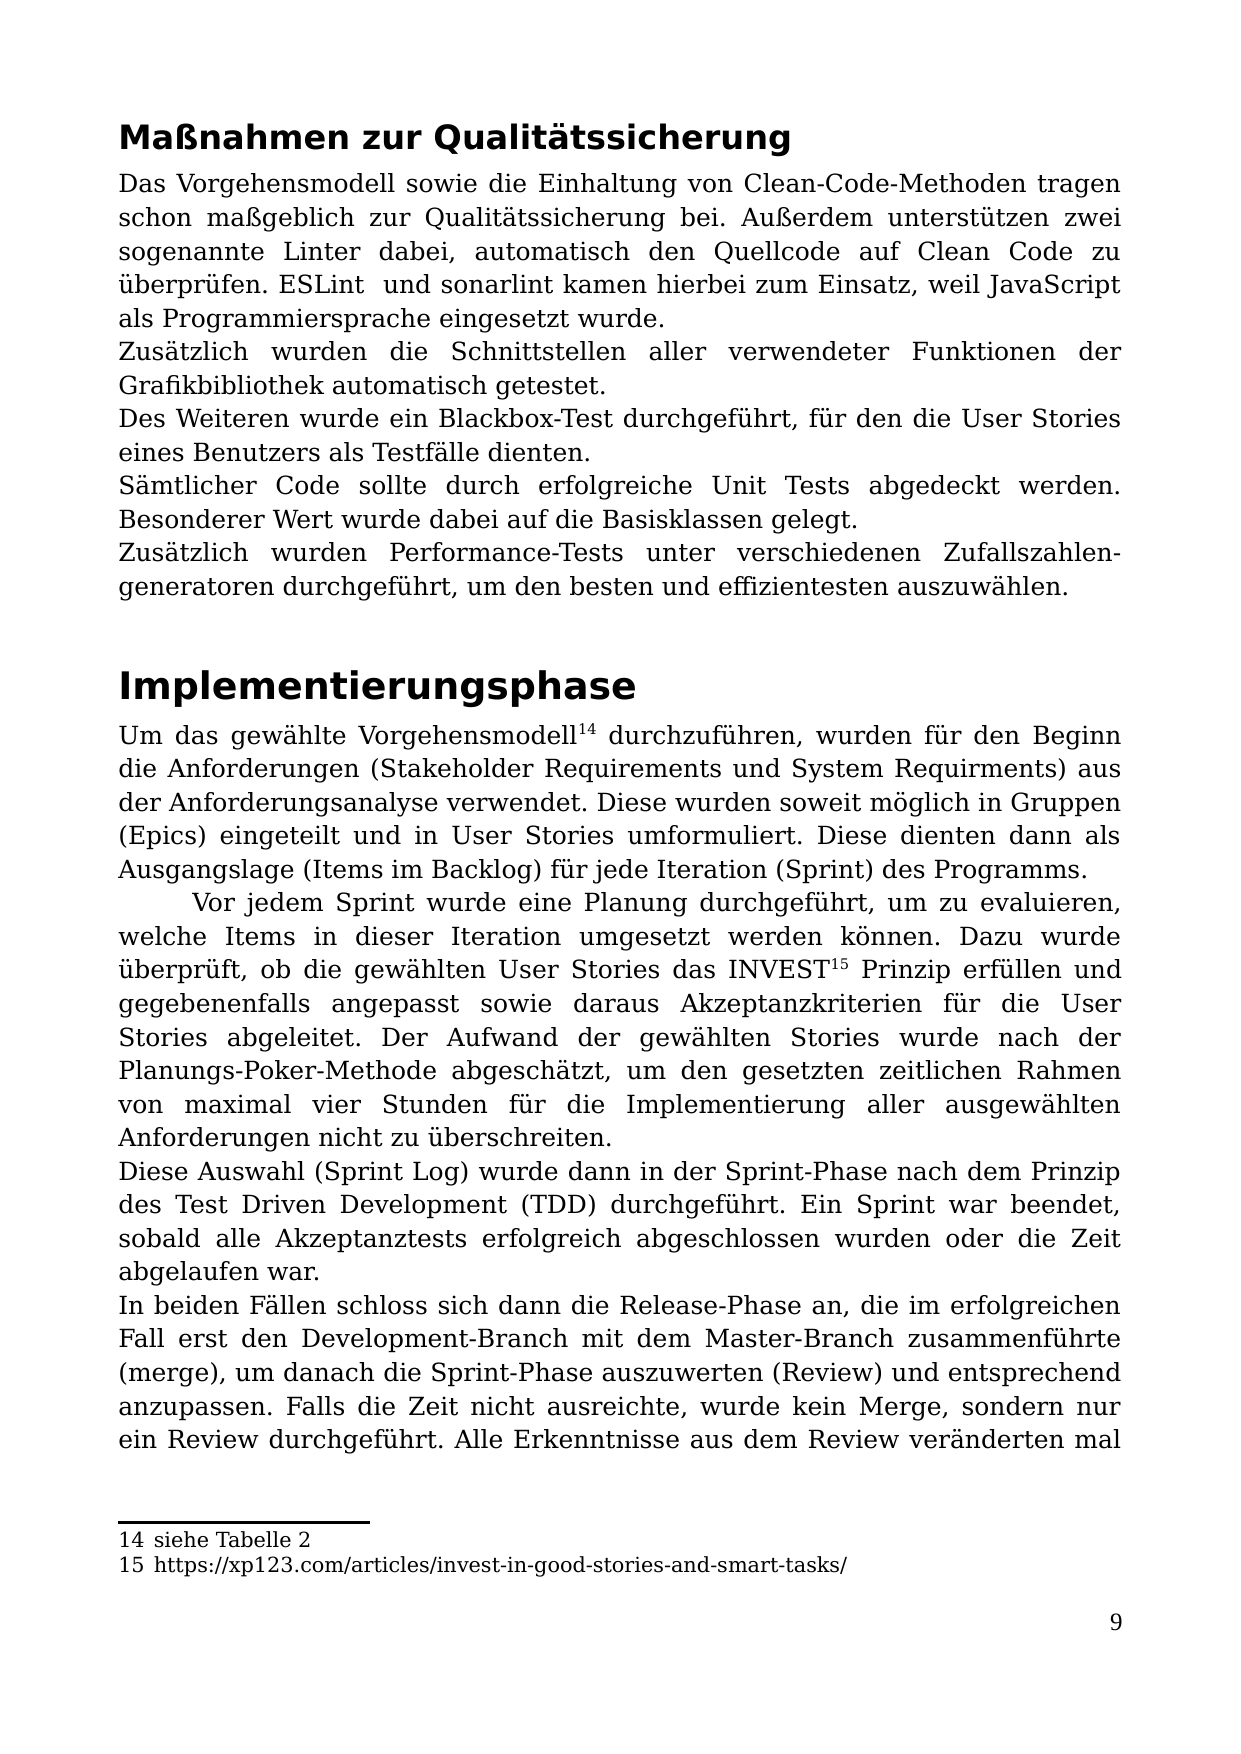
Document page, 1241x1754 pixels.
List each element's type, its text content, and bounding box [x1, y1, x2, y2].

text Sämtlicher Code sollte durch erfolgreiche Unit Tests abgedeckt werden. Besonderer Wert wurde dabei auf die Basisklassen gelegt. [118, 472, 1122, 534]
text Des Weiteren wurde ein Blackbox-Test durchgeführt, für den die User Stories eines Benutzers als Testfälle dienten. [118, 404, 1122, 467]
text Diese Auswahl (Sprint Log) wurde dann in der Sprint-Phase nach dem Prinzip des Test Driven Development (TDD) durchgeführt. Ein Sprint war beendet, sobald alle Akzeptanztests erfolgreich abgeschlossen wurden oder die Zeit abgelaufen war. [118, 1157, 1122, 1287]
text Vor jedem Sprint wurde eine Planung durchgeführt, um zu evaluieren, welche Items in dieser Iteration umgesetzt werden können. Dazu wurde überprüft, ob die gewählten User Stories das INVEST Prinzip erfüllen und gegebenenfalls angepasst sowie daraus Akzeptanzkriterien für die User Stories abgeleitet. Der Aufwand der gewählten Stories wurde nach der Planungs-Poker-Methode abgeschätzt, um den gesetzten zeitlichen Rahmen von maximal vier Stunden für die Implementierung aller ausgewählten Anforderungen nicht zu überschreiten. [118, 889, 1122, 1153]
text Das Vorgehensmodell sowie die Einhaltung von Clean-Code-Methoden tragen schon maßgeblich zur Qualitätssicherung bei. Außerdem unterstützen zwei sogenannte Linter dabei, automatisch den Quellcode auf Clean Code zu überprüfen. ESLint und sonarlint kamen hierbei zum Einsatz, weil JavaScript als Programmiersprache eingesetzt wurde. [118, 170, 1122, 333]
text https://xp123.com/articles/invest-in-good-stories-and-smart-tasks/ [118, 1553, 1122, 1577]
subtitle Implementierungsphase [118, 664, 1122, 708]
text In beiden Fällen schloss sich dann die Release-Phase an, die im erfolgreichen Fall erst den Development-Branch mit dem Master-Branch zusammenführte (merge), um danach die Sprint-Phase auszuwerten (Review) und entsprechend anzupassen. Falls die Zeit nicht ausreichte, wurde kein Merge, sondern nur ein Review durchgeführt. Alle Erkenntnisse aus dem Review veränderten mal [118, 1291, 1122, 1454]
text Zusätzlich wurden Performance-Tests unter verschiedenen Zufallszahlen-generatoren durchgeführt, um den besten und effizientesten auszuwählen. [118, 539, 1122, 601]
text siehe Tabelle 2 [118, 1528, 1122, 1553]
text Zusätzlich wurden die Schnittstellen aller verwendeter Funktionen der Grafikbibliothek automatisch getestet. [118, 337, 1122, 400]
text Um das gewählte Vorgehensmodell durchzuführen, wurden für den Beginn die Anforderungen (Stakeholder Requirements und System Requirments) aus der Anforderungsanalyse verwendet. Diese wurden soweit möglich in Gruppen (Epics) eingeteilt und in User Stories umformuliert. Diese dienten dann als Ausgangslage (Items im Backlog) für jede Iteration (Sprint) des Programms. [118, 721, 1122, 884]
subtitle Maßnahmen zur Qualitätssicherung [118, 118, 1122, 157]
